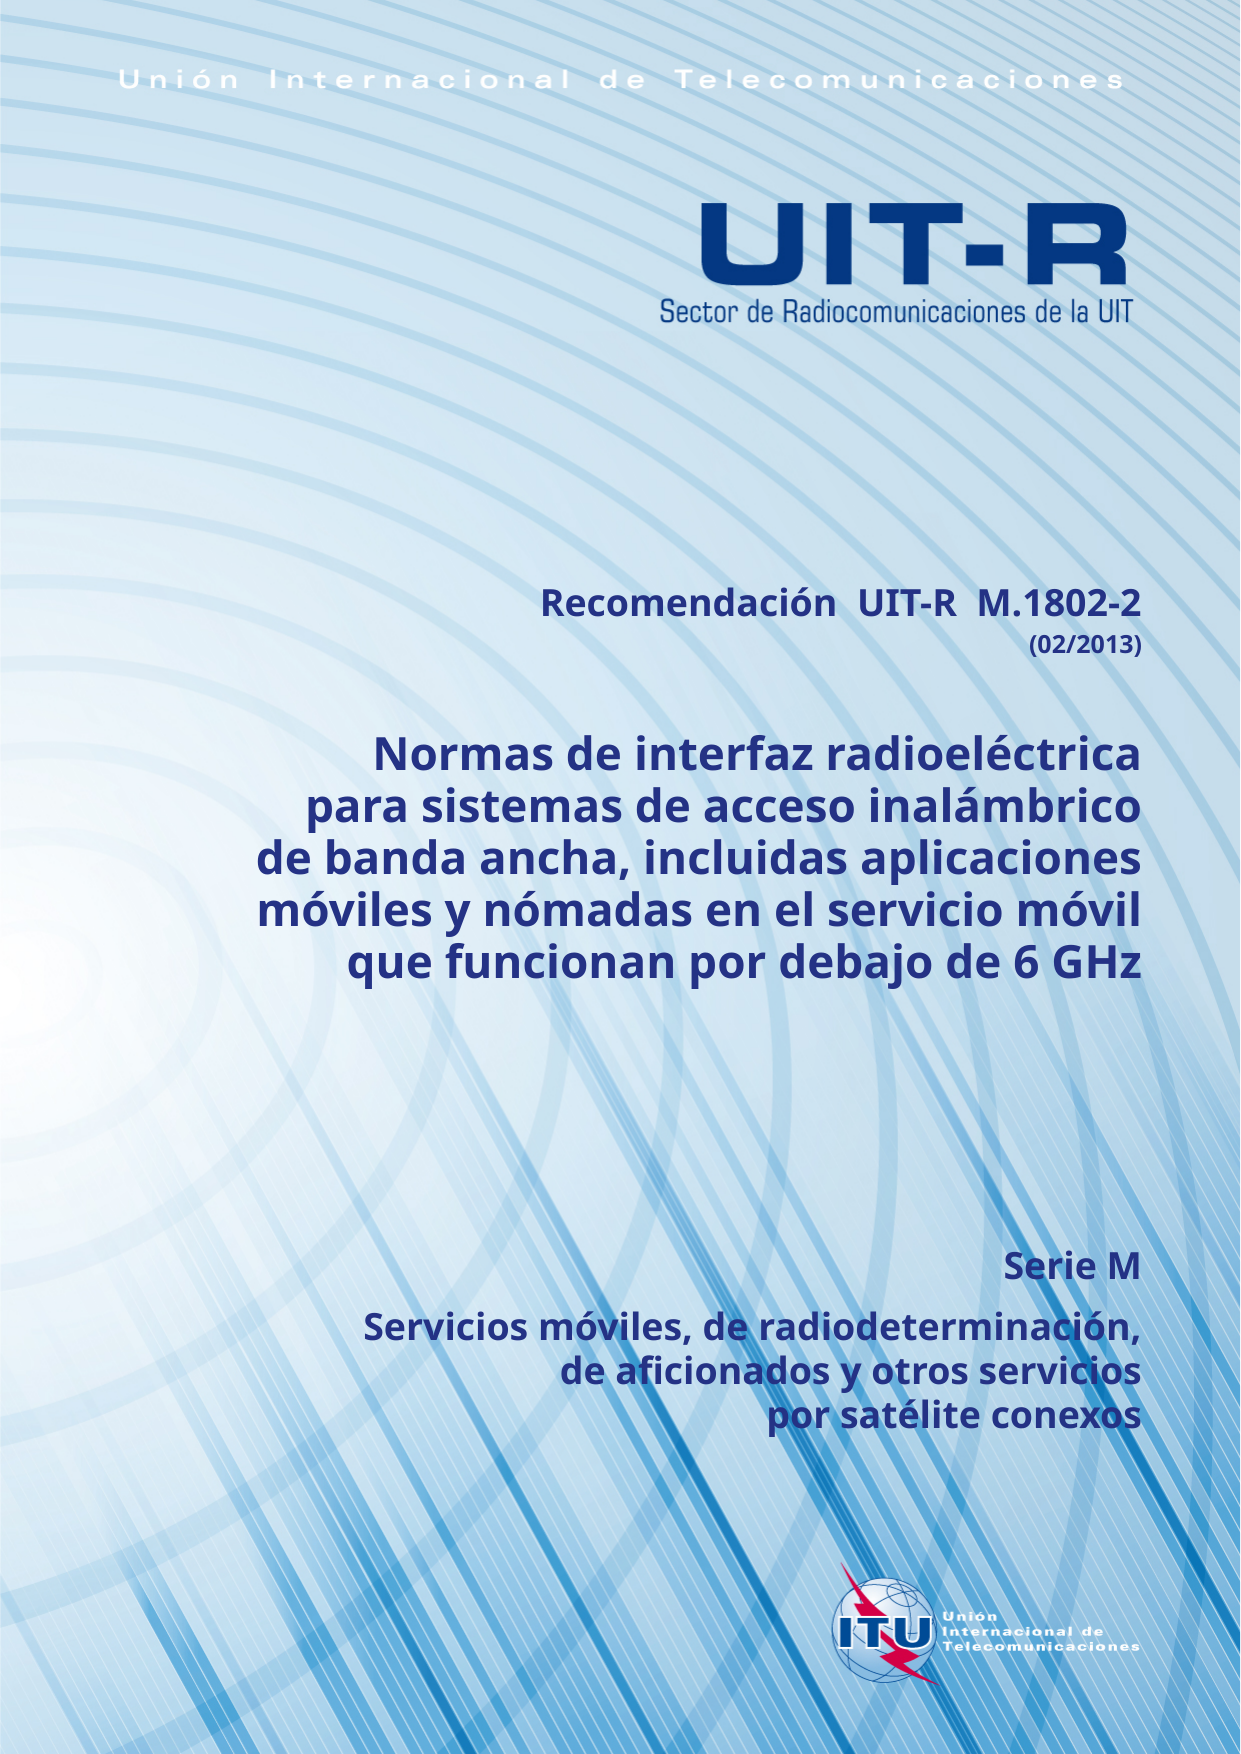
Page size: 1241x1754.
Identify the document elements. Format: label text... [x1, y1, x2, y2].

picture [0, 0, 1241, 1754]
table_cell Normas de interfaz radioeléctrica para sistemas de acceso inalámbrico de banda ancha, incluidas aplicaciones móviles y nómadas en el servicio móvil que funcionan por debajo de 6 GHz [102, 660, 1153, 1110]
table_header Recomendación UIT-R M.1802-2 (02/2013) [102, 485, 1153, 660]
table_cell Serie M Servicios móviles, de radiodeterminación, de aficionados y otros servicios por satélite conexos [102, 1110, 1153, 1437]
